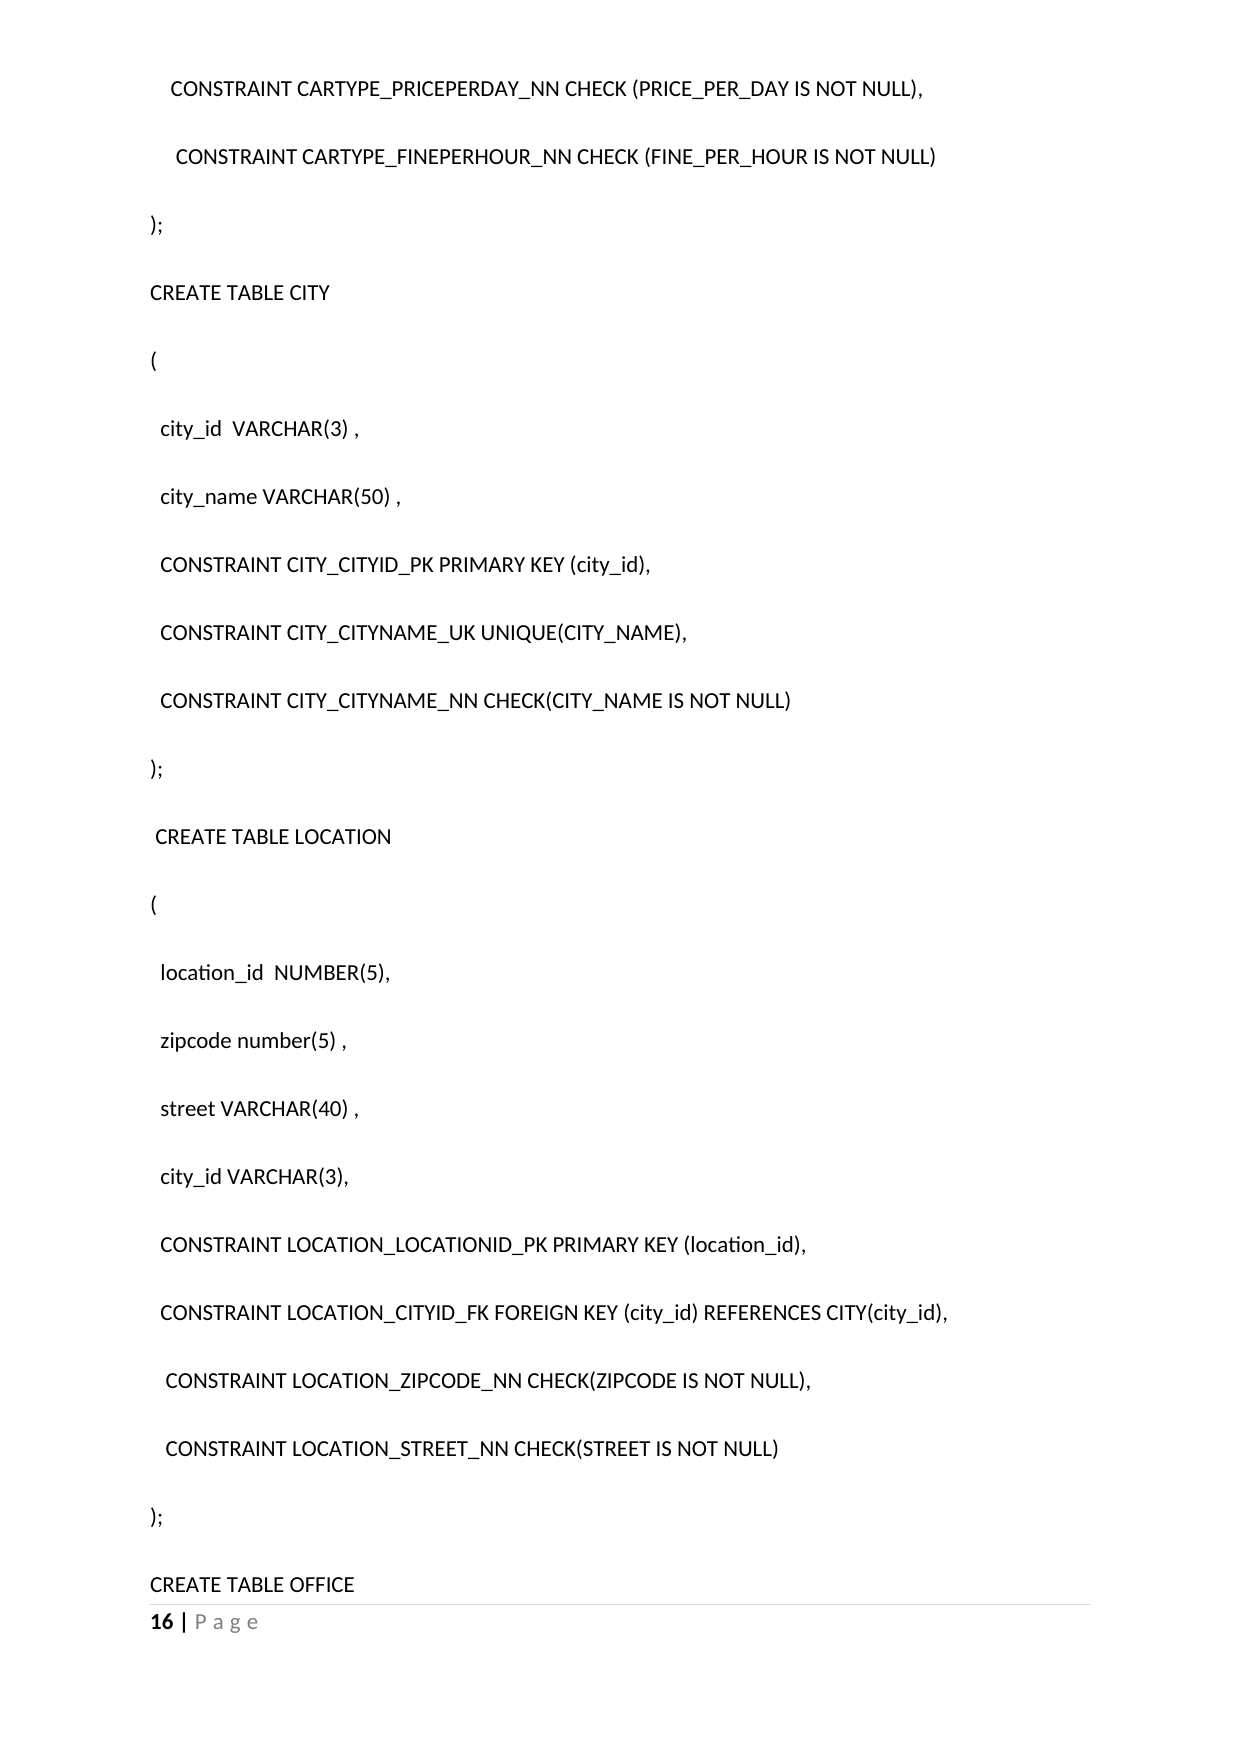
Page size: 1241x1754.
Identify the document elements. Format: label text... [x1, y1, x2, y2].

subtitle CREATE TABLE CITY [150, 278, 1090, 306]
subtitle CONSTRAINT CARTYPE_PRICEPERDAY_NN CHECK (PRICE_PER_DAY IS NOT NULL), [150, 74, 1090, 102]
subtitle ); [150, 210, 1090, 238]
subtitle CONSTRAINT LOCATION_LOCATIONID_PK PRIMARY KEY (location_id), [150, 1230, 1090, 1258]
subtitle CONSTRAINT CITY_CITYID_PK PRIMARY KEY (city_id), [150, 550, 1090, 578]
subtitle CONSTRAINT LOCATION_CITYID_FK FOREIGN KEY (city_id) REFERENCES CITY(city_id), [150, 1298, 1090, 1326]
subtitle CONSTRAINT LOCATION_ZIPCODE_NN CHECK(ZIPCODE IS NOT NULL), [150, 1366, 1090, 1394]
subtitle CONSTRAINT CARTYPE_FINEPERHOUR_NN CHECK (FINE_PER_HOUR IS NOT NULL) [150, 142, 1090, 170]
subtitle ( [150, 890, 1090, 918]
subtitle ( [150, 346, 1090, 374]
subtitle street VARCHAR(40) , [150, 1094, 1090, 1122]
subtitle city_name VARCHAR(50) , [150, 482, 1090, 510]
subtitle CONSTRAINT CITY_CITYNAME_UK UNIQUE(CITY_NAME), [150, 618, 1090, 646]
subtitle CONSTRAINT LOCATION_STREET_NN CHECK(STREET IS NOT NULL) [150, 1434, 1090, 1462]
subtitle city_id VARCHAR(3), [150, 1162, 1090, 1190]
subtitle ); [150, 1502, 1090, 1530]
subtitle zipcode number(5) , [150, 1026, 1090, 1054]
subtitle location_id NUMBER(5), [150, 958, 1090, 986]
subtitle CREATE TABLE OFFICE [150, 1570, 1090, 1598]
subtitle ); [150, 754, 1090, 782]
subtitle CREATE TABLE LOCATION [150, 822, 1090, 850]
subtitle city_id VARCHAR(3) , [150, 414, 1090, 442]
subtitle CONSTRAINT CITY_CITYNAME_NN CHECK(CITY_NAME IS NOT NULL) [150, 686, 1090, 714]
